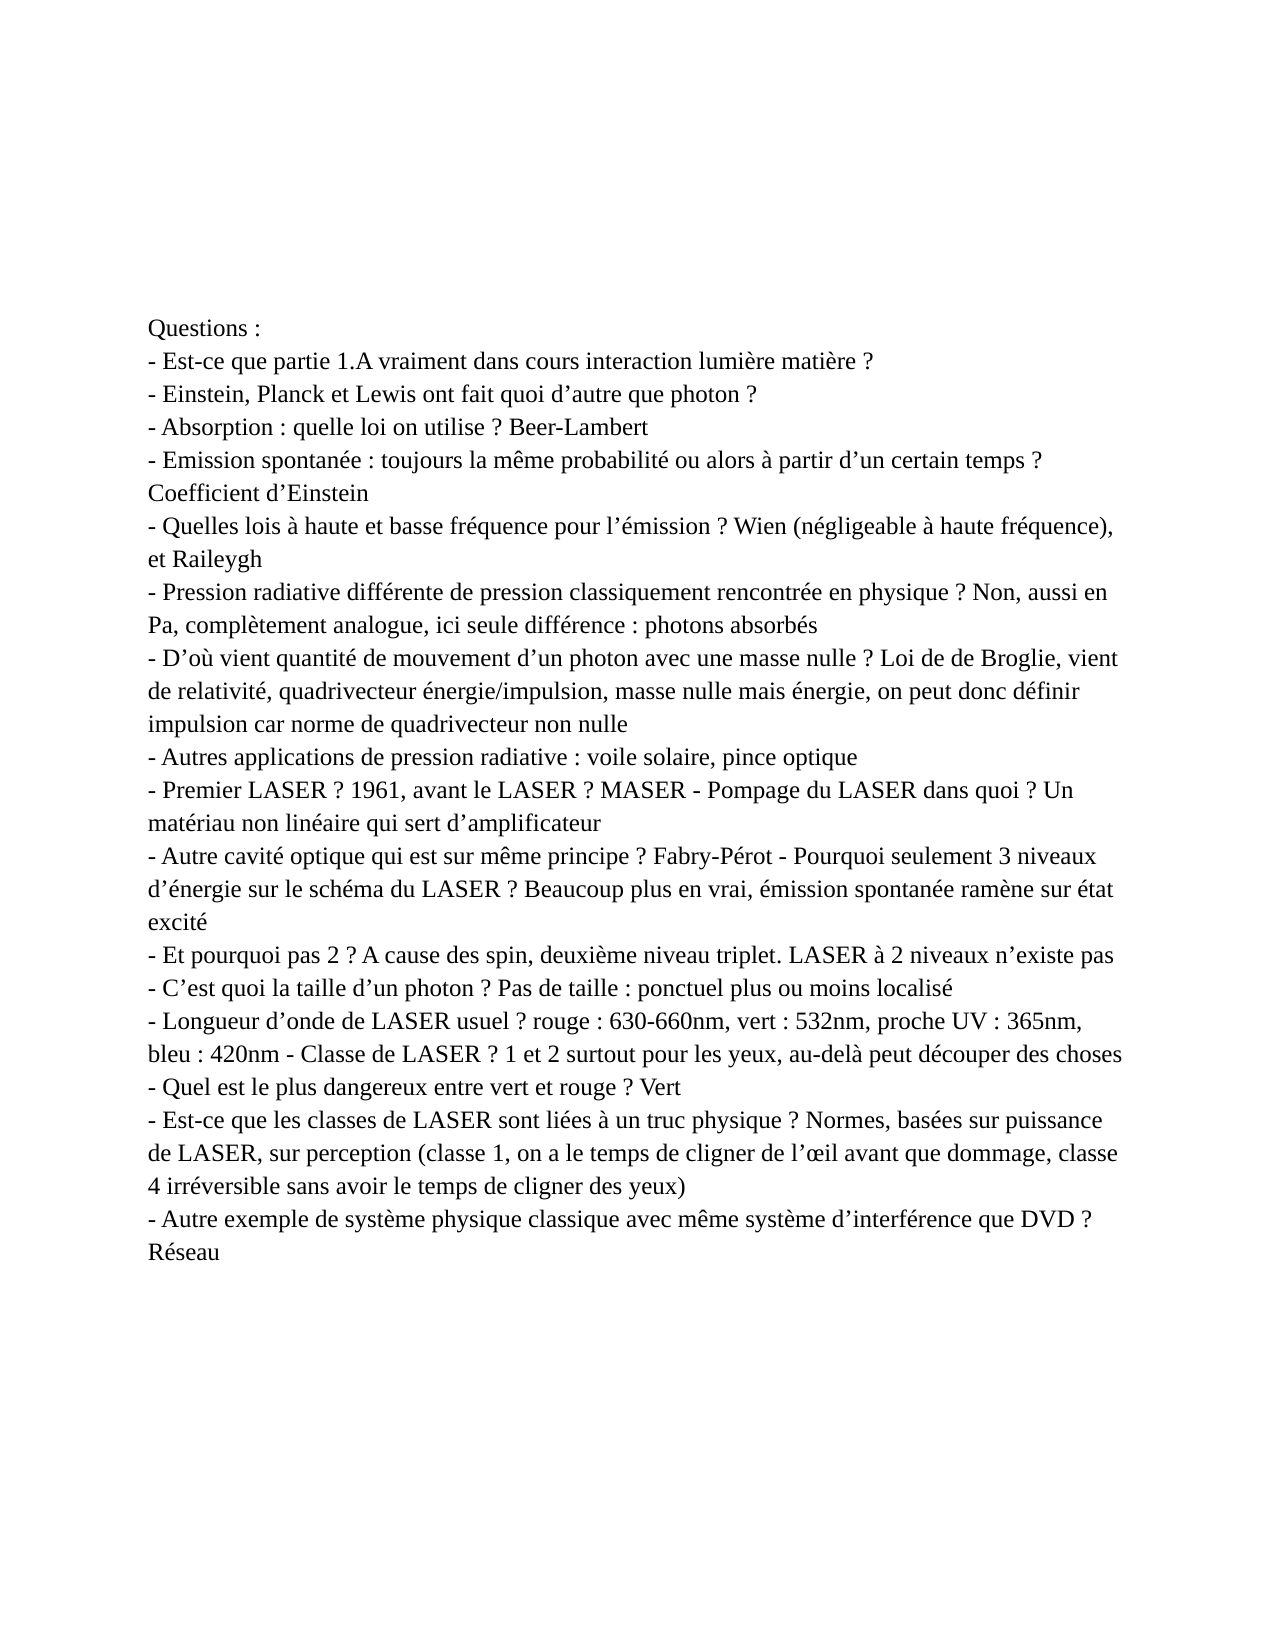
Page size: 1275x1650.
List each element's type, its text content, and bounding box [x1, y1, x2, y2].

text - Quelles lois à haute et basse fréquence pour l’émission ? Wien (négligeable à haute fréquence), et Raileygh [148, 511, 1127, 573]
text Questions : [148, 313, 1127, 341]
text - Est-ce que les classes de LASER sont liées à un truc physique ? Normes, basées sur puissance de LASER, sur perception (classe 1, on a le temps de cligner de l’œil avant que dommage, classe 4 irréversible sans avoir le temps de cligner des yeux) [148, 1105, 1127, 1200]
text - Est-ce que partie 1.A vraiment dans cours interaction lumière matière ? [148, 346, 1127, 374]
text - Autres applications de pression radiative : voile solaire, pince optique [148, 742, 1127, 771]
text - Longueur d’onde de LASER usuel ? rouge : 630-660nm, vert : 532nm, proche UV : 365nm, bleu : 420nm - Classe de LASER ? 1 et 2 surtout pour les yeux, au-delà peut découper des choses [148, 1006, 1127, 1068]
text - Emission spontanée : toujours la même probabilité ou alors à partir d’un certain temps ? Coefficient d’Einstein [148, 445, 1127, 507]
text - Pression radiative différente de pression classiquement rencontrée en physique ? Non, aussi en Pa, complètement analogue, ici seule différence : photons absorbés [148, 577, 1127, 639]
text - Premier LASER ? 1961, avant le LASER ? MASER - Pompage du LASER dans quoi ? Un matériau non linéaire qui sert d’amplificateur [148, 775, 1127, 837]
text - D’où vient quantité de mouvement d’un photon avec une masse nulle ? Loi de de Broglie, vient de relativité, quadrivecteur énergie/impulsion, masse nulle mais énergie, on peut donc définir impulsion car norme de quadrivecteur non nulle [148, 643, 1127, 738]
text - Absorption : quelle loi on utilise ? Beer-Lambert [148, 412, 1127, 441]
text - Autre exemple de système physique classique avec même système d’interférence que DVD ? Réseau [148, 1204, 1127, 1266]
text - Autre cavité optique qui est sur même principe ? Fabry-Pérot - Pourquoi seulement 3 niveaux d’énergie sur le schéma du LASER ? Beaucoup plus en vrai, émission spontanée ramène sur état excité [148, 841, 1127, 936]
text - Quel est le plus dangereux entre vert et rouge ? Vert [148, 1072, 1127, 1101]
text - Et pourquoi pas 2 ? A cause des spin, deuxième niveau triplet. LASER à 2 niveaux n’existe pas - C’est quoi la taille d’un photon ? Pas de taille : ponctuel plus ou moins localisé [148, 940, 1127, 1002]
text - Einstein, Planck et Lewis ont fait quoi d’autre que photon ? [148, 379, 1127, 407]
